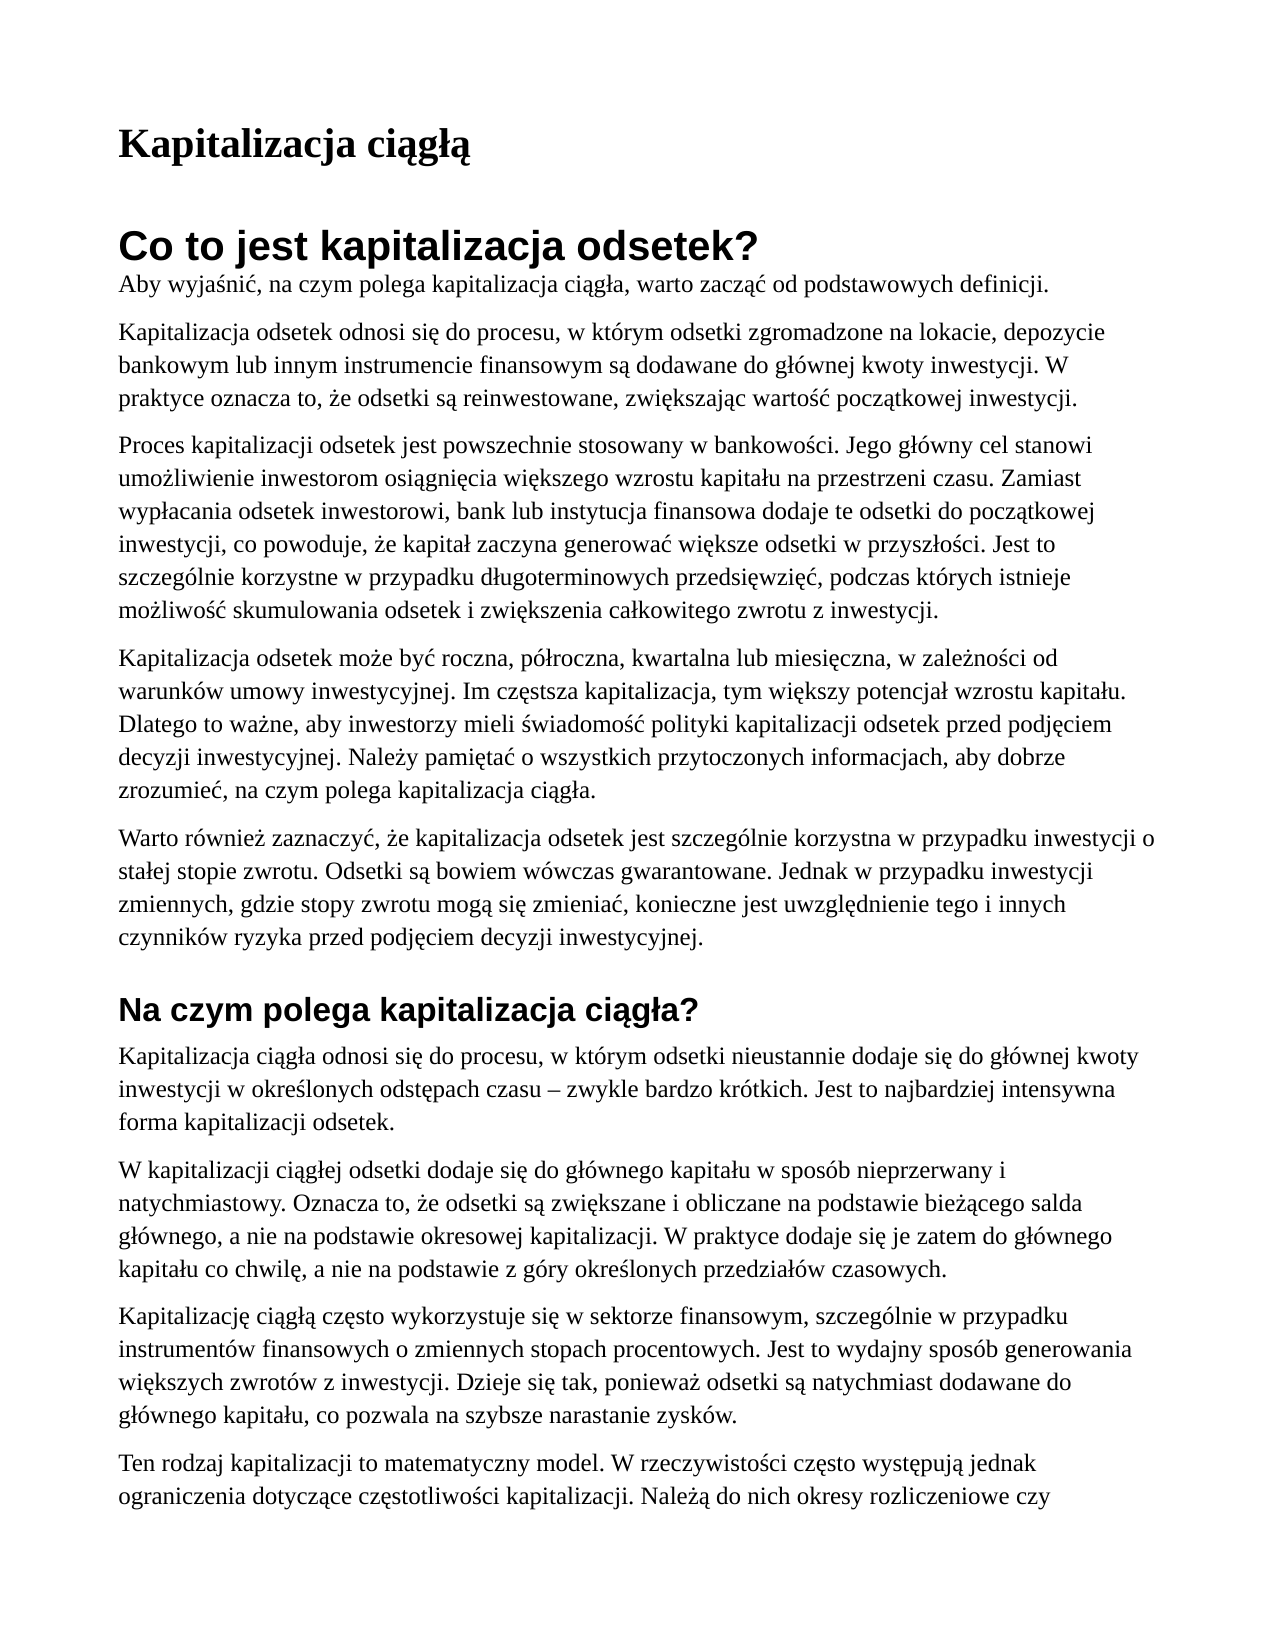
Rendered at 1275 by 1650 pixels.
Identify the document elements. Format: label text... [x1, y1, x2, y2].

text Kapitalizacja odsetek może być roczna, półroczna, kwartalna lub miesięczna, w zależności od warunków umowy inwestycyjnej. Im częstsza kapitalizacja, tym większy potencjał wzrostu kapitału. Dlatego to ważne, aby inwestorzy mieli świadomość polityki kapitalizacji odsetek przed podjęciem decyzji inwestycyjnej. Należy pamiętać o wszystkich przytoczonych informacjach, aby dobrze zrozumieć, na czym polega kapitalizacja ciągła. [118, 643, 1157, 804]
text Ten rodzaj kapitalizacji to matematyczny model. W rzeczywistości często występują jednak ograniczenia dotyczące częstotliwości kapitalizacji. Należą do nich okresy rozliczeniowe czy [118, 1448, 1157, 1510]
text Kapitalizacja ciągła odnosi się do procesu, w którym odsetki nieustannie dodaje się do głównej kwoty inwestycji w określonych odstępach czasu – zwykle bardzo krótkich. Jest to najbardziej intensywna forma kapitalizacji odsetek. [118, 1041, 1157, 1136]
text W kapitalizacji ciągłej odsetki dodaje się do głównego kapitału w sposób nieprzerwany i natychmiastowy. Oznacza to, że odsetki są zwiększane i obliczane na podstawie bieżącego salda głównego, a nie na podstawie okresowej kapitalizacji. W praktyce dodaje się je zatem do głównego kapitału co chwilę, a nie na podstawie z góry określonych przedziałów czasowych. [118, 1155, 1157, 1283]
subtitle Na czym polega kapitalizacja ciągła? [118, 990, 1157, 1029]
text Kapitalizację ciągłą często wykorzystuje się w sektorze finansowym, szczególnie w przypadku instrumentów finansowych o zmiennych stopach procentowych. Jest to wydajny sposób generowania większych zwrotów z inwestycji. Dzieje się tak, ponieważ odsetki są natychmiast dodawane do głównego kapitału, co pozwala na szybsze narastanie zysków. [118, 1301, 1157, 1429]
subtitle Co to jest kapitalizacja odsetek? [118, 221, 1157, 269]
text Kapitalizacja odsetek odnosi się do procesu, w którym odsetki zgromadzone na lokacie, depozycie bankowym lub innym instrumencie finansowym są dodawane do głównej kwoty inwestycji. W praktyce oznacza to, że odsetki są reinwestowane, zwiększając wartość początkowej inwestycji. [118, 317, 1157, 411]
text Kapitalizacja ciągłą [118, 118, 1157, 166]
text Warto również zaznaczyć, że kapitalizacja odsetek jest szczególnie korzystna w przypadku inwestycji o stałej stopie zwrotu. Odsetki są bowiem wówczas gwarantowane. Jednak w przypadku inwestycji zmiennych, gdzie stopy zwrotu mogą się zmieniać, konieczne jest uwzględnienie tego i innych czynników ryzyka przed podjęciem decyzji inwestycyjnej. [118, 823, 1157, 951]
text Proces kapitalizacji odsetek jest powszechnie stosowany w bankowości. Jego główny cel stanowi umożliwienie inwestorom osiągnięcia większego wzrostu kapitału na przestrzeni czasu. Zamiast wypłacania odsetek inwestorowi, bank lub instytucja finansowa dodaje te odsetki do początkowej inwestycji, co powoduje, że kapitał zaczyna generować większe odsetki w przyszłości. Jest to szczególnie korzystne w przypadku długoterminowych przedsięwzięć, podczas których istnieje możliwość skumulowania odsetek i zwiększenia całkowitego zwrotu z inwestycji. [118, 430, 1157, 624]
text Aby wyjaśnić, na czym polega kapitalizacja ciągła, warto zacząć od podstawowych definicji. [118, 269, 1157, 298]
